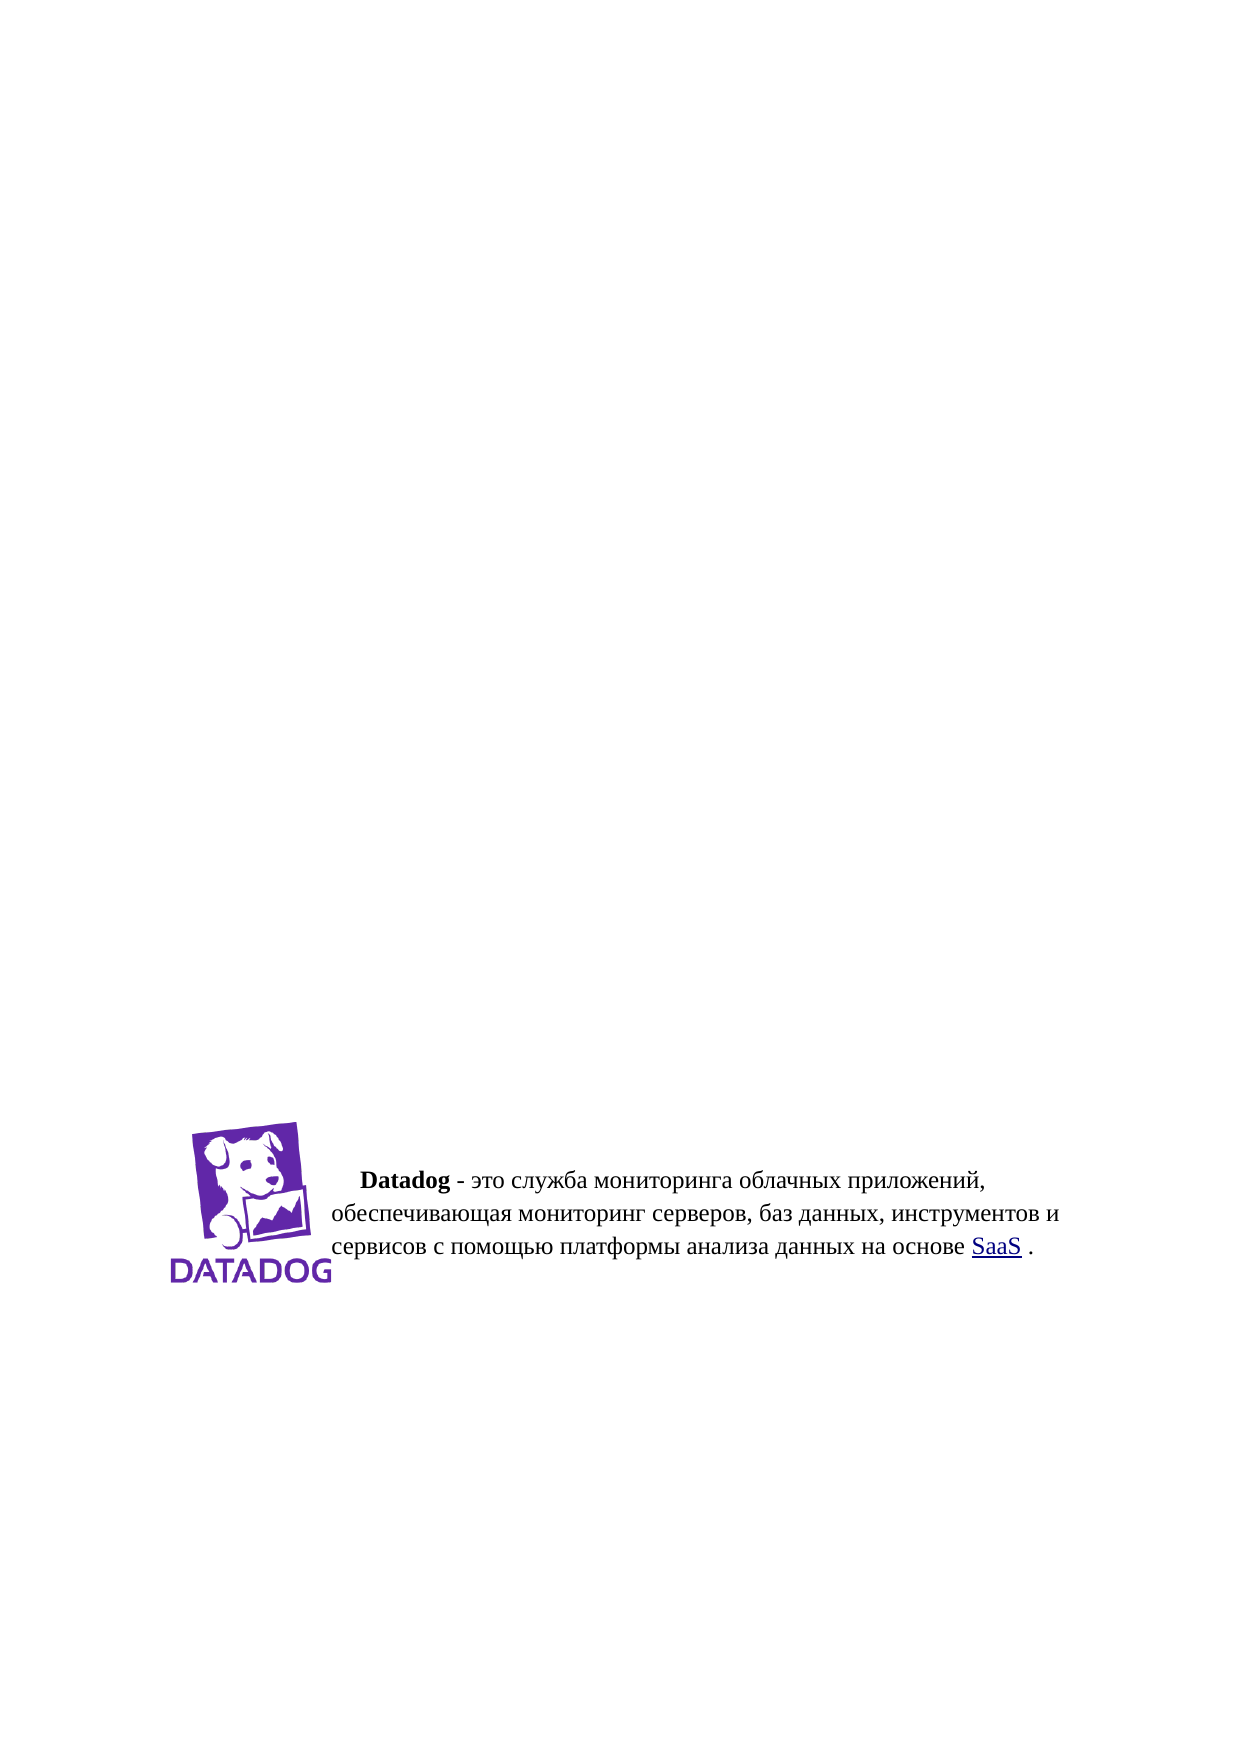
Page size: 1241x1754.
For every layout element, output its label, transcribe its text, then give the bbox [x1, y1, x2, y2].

text Datadog - это служба мониторинга облачных приложений, обеспечивающая мониторинг серверов, баз данных, инструментов и сервисов с помощью платформы анализа данных на основе SaaS . [332, 1165, 1122, 1260]
picture [170, 1122, 332, 1283]
text [118, 1165, 170, 1260]
